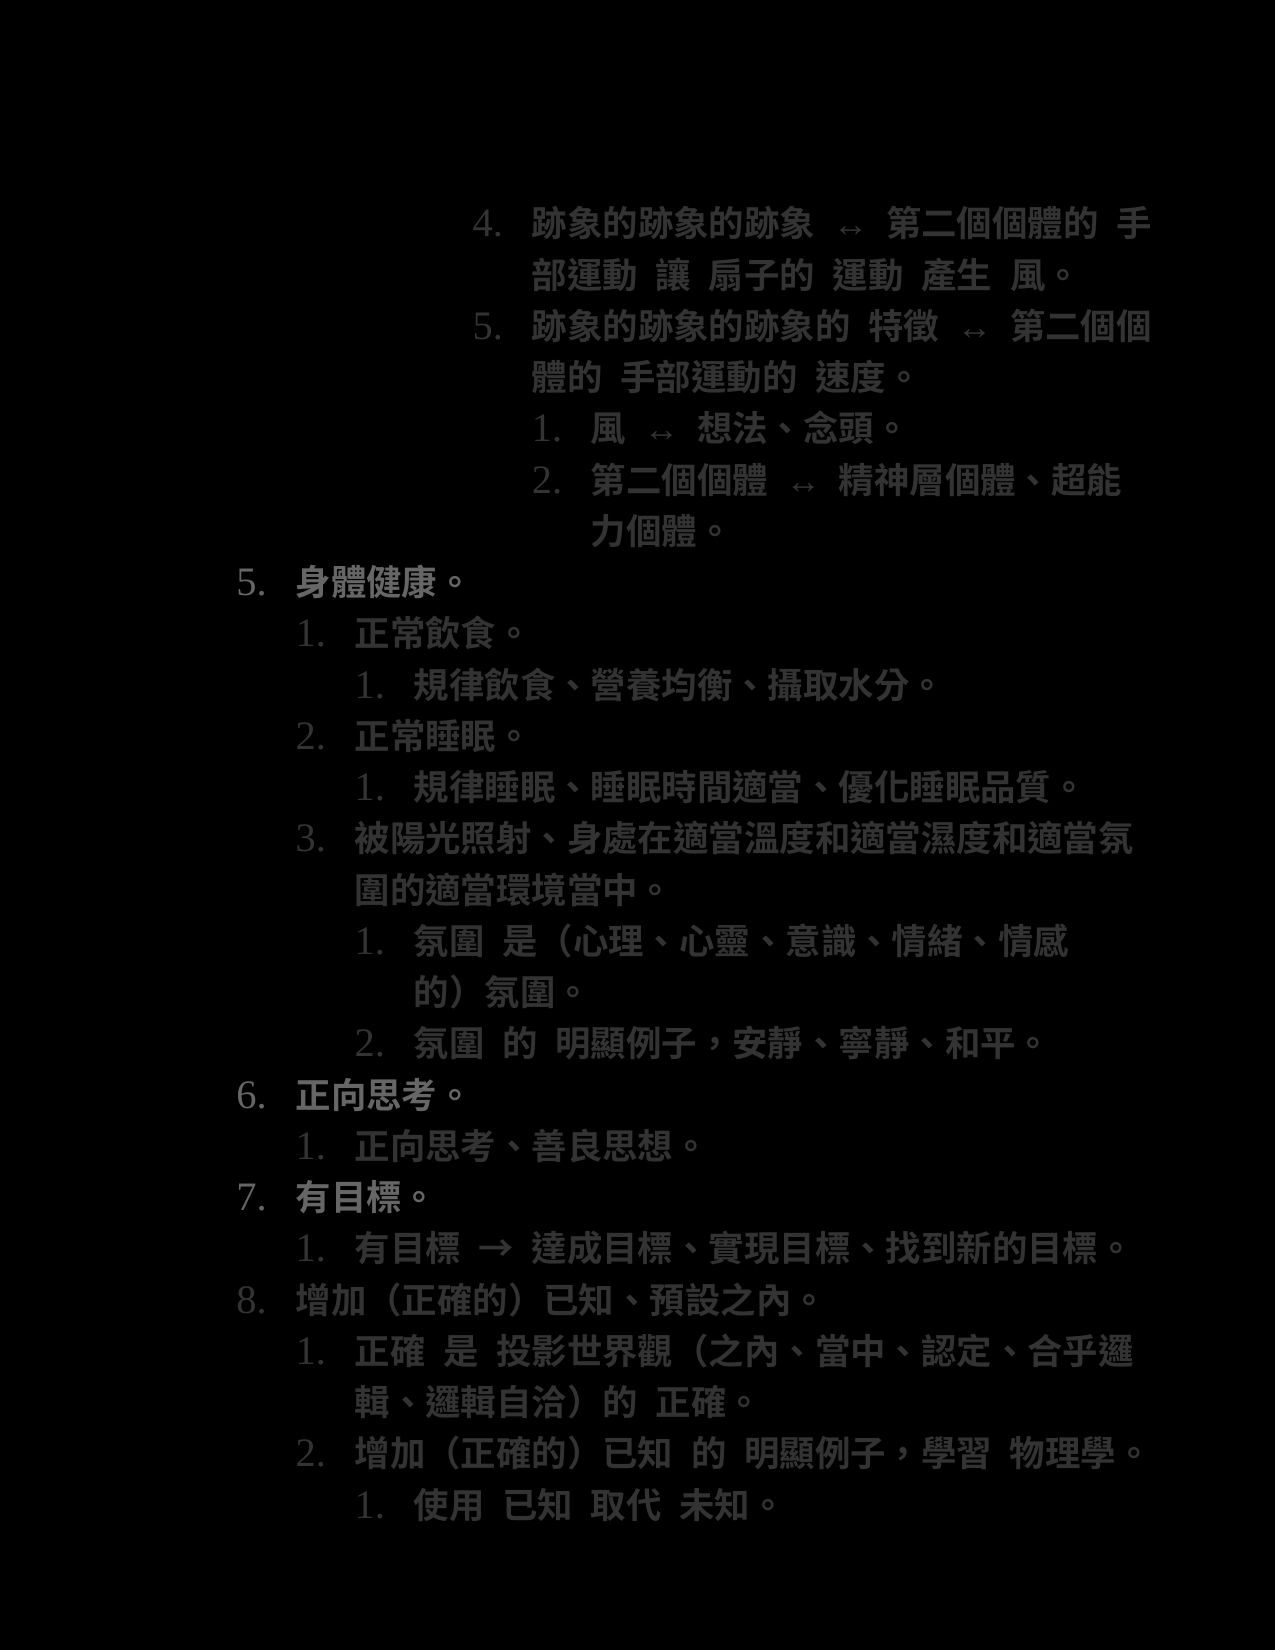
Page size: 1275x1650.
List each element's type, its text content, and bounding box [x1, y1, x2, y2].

list 氛圍 是（心理、心靈、意識、情緒、情感 的）氛圍。 [354, 913, 1157, 1016]
list 正常睡眠。 [295, 708, 1157, 759]
list 正確 是 投影世界觀（之內、當中、認定、合乎邏輯、邏輯自洽）的 正確。 [295, 1323, 1157, 1426]
list 跡象的跡象的跡象的 特徵 ↔ 第二個個體的 手部運動的 速度。 [472, 298, 1157, 401]
list 身體健康。 [236, 554, 1157, 606]
list 正常飲食。 [295, 606, 1157, 657]
list 有目標 → 達成目標、實現目標、找到新的目標。 [295, 1221, 1157, 1272]
list 規律飲食、營養均衡、攝取水分。 [354, 657, 1157, 708]
list 被陽光照射、身處在適當溫度和適當濕度和適當氛圍的適當環境當中。 [295, 811, 1157, 913]
list 增加（正確的）已知 的 明顯例子，學習 物理學。 [295, 1426, 1157, 1477]
list 正向思考、善良思想。 [295, 1118, 1157, 1169]
list 氛圍 的 明顯例子，安靜、寧靜、和平。 [354, 1016, 1157, 1067]
list 有目標。 [236, 1169, 1157, 1221]
list 跡象的跡象的跡象 ↔ 第二個個體的 手部運動 讓 扇子的 運動 產生 風。 [472, 196, 1157, 298]
list 第二個個體 ↔ 精神層個體、超能力個體。 [532, 452, 1157, 554]
list 使用 已知 取代 未知。 [354, 1477, 1157, 1528]
list 正向思考。 [236, 1067, 1157, 1118]
list 規律睡眠、睡眠時間適當、優化睡眠品質。 [354, 759, 1157, 811]
list 風 ↔ 想法、念頭。 [532, 401, 1157, 452]
list 增加（正確的）已知、預設之內。 [236, 1272, 1157, 1323]
